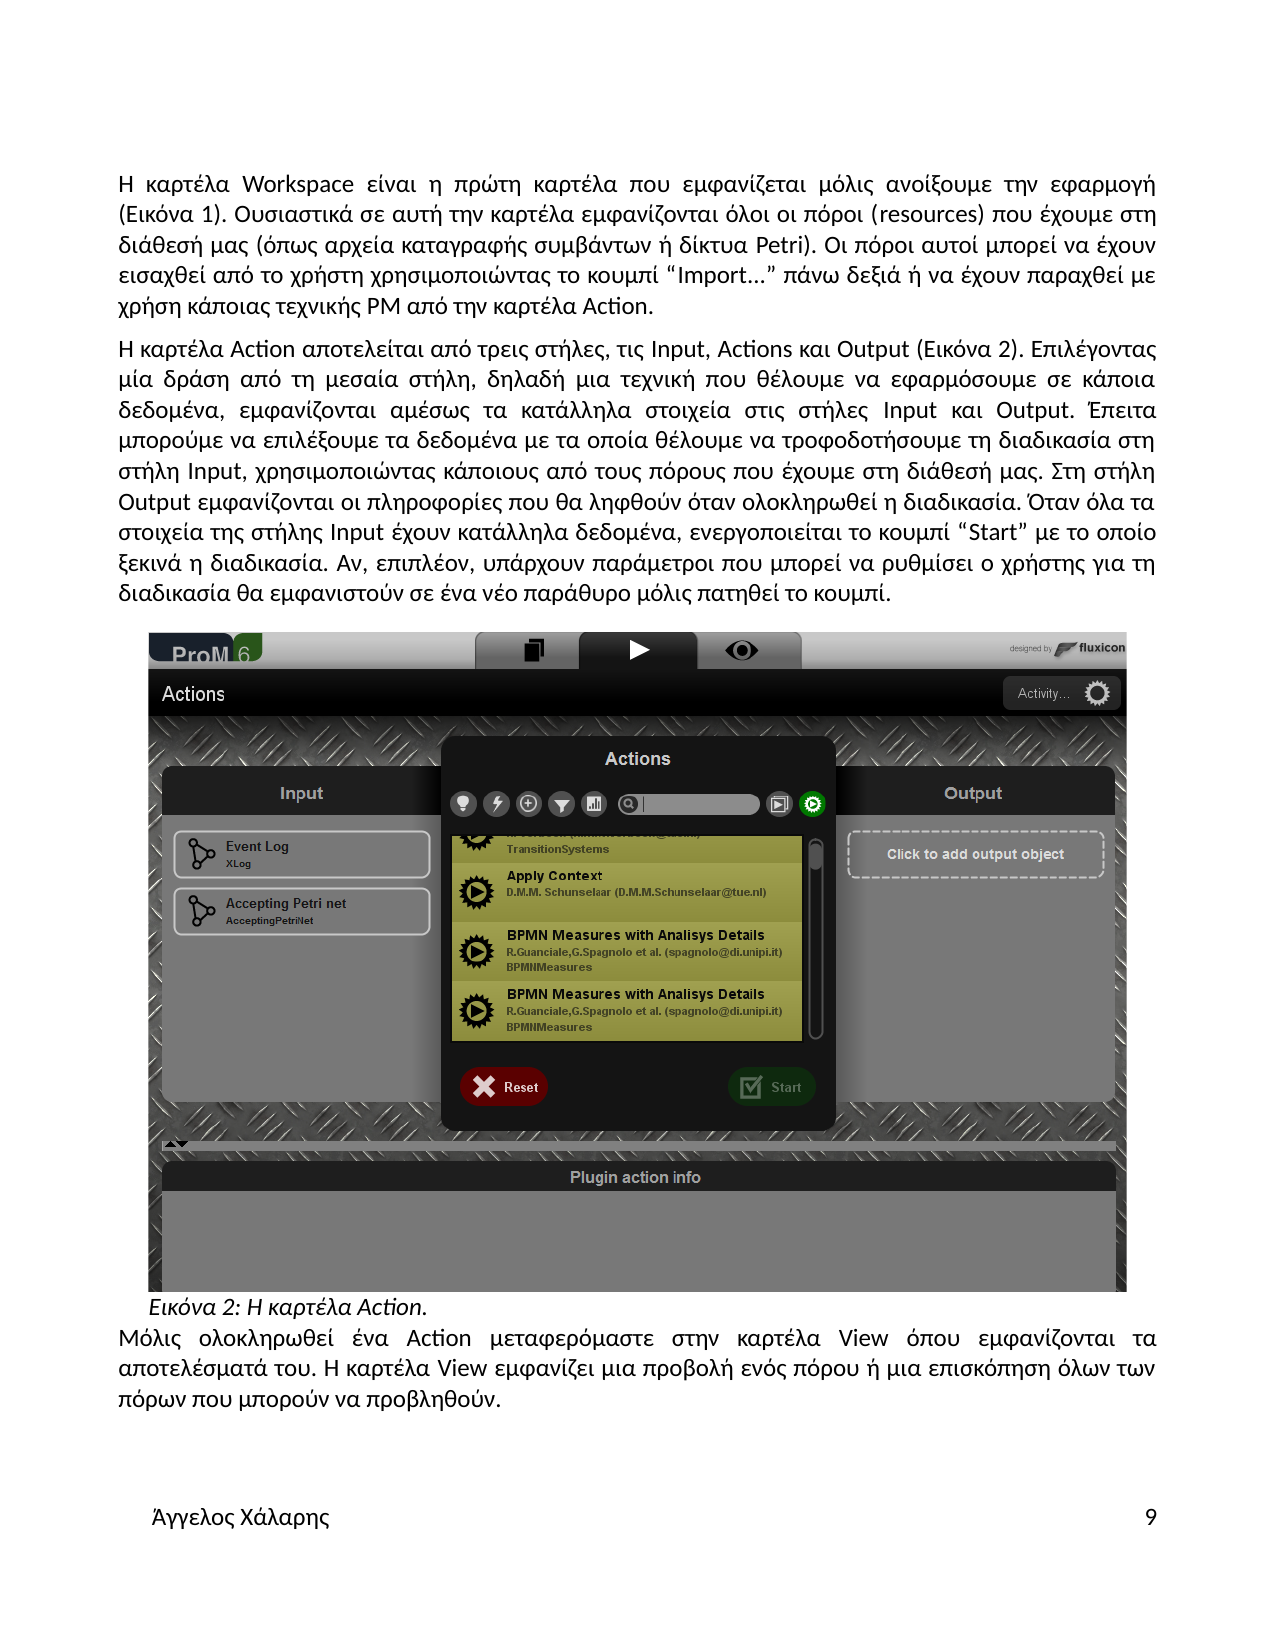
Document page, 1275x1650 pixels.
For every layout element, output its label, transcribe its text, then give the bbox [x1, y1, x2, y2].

text Μόλις ολοκληρωθεί ένα Action μεταφερόμαστε στην καρτέλα View όπου εμφανίζονται τα αποτελέσματά του. Η καρτέλα View εμφανίζει μια προβολή ενός πόρου ή μια επισκόπηση όλων των πόρων που μπορούν να προβληθούν. [118, 620, 1157, 1413]
text Η καρτέλα Action αποτελείται από τρεις στήλες, τις Input, Actions και Output (Εικόνα 2). Επιλέγοντας μία δράση από τη μεσαία στήλη, δηλαδή μια τεχνική που θέλουμε να εφαρμόσουμε σε κάποια δεδομένα, εμφανίζονται αμέσως τα κατάλληλα στοιχεία στις στήλες Input και Output. Έπειτα μπορούμε να επιλέξουμε τα δεδομένα με τα οποία θέλουμε να τροφοδοτήσουμε τη διαδικασία στη στήλη Input, χρησιμοποιώντας κάποιους από τους πόρους που έχουμε στη διάθεσή μας. Στη στήλη Output εμφανίζονται οι πληροφορίες που θα ληφθούν όταν ολοκληρωθεί η διαδικασία. Όταν όλα τα στοιχεία της στήλης Input έχουν κατάλληλα δεδομένα, ενεργοποιείται το κουμπί “Start” με το οποίο ξεκινά η διαδικασία. Αν, επιπλέον, υπάρχουν παράμετροι που μπορεί να ρυθμίσει ο χρήστης για τη διαδικασία θα εμφανιστούν σε ένα νέο παράθυρο μόλις πατηθεί το κουμπί. [118, 333, 1157, 608]
text Η καρτέλα Workspace είναι η πρώτη καρτέλα που εμφανίζεται μόλις ανοίξουμε την εφαρμογή (Εικόνα 1). Ουσιαστικά σε αυτή την καρτέλα εμφανίζονται όλοι οι πόροι (resources) που έχουμε στη διάθεσή μας (όπως αρχεία καταγραφής συμβάντων ή δίκτυα Petri). Οι πόροι αυτοί μπορεί να έχουν εισαχθεί από το χρήστη χρησιμοποιώντας το κουμπί “Import...” πάνω δεξιά ή να έχουν παραχθεί με χρήση κάποιας τεχνικής PM από την καρτέλα Action. [118, 168, 1157, 321]
picture [148, 632, 1127, 1292]
text Εικόνα 2: Η καρτέλα Action. [148, 1292, 1127, 1322]
